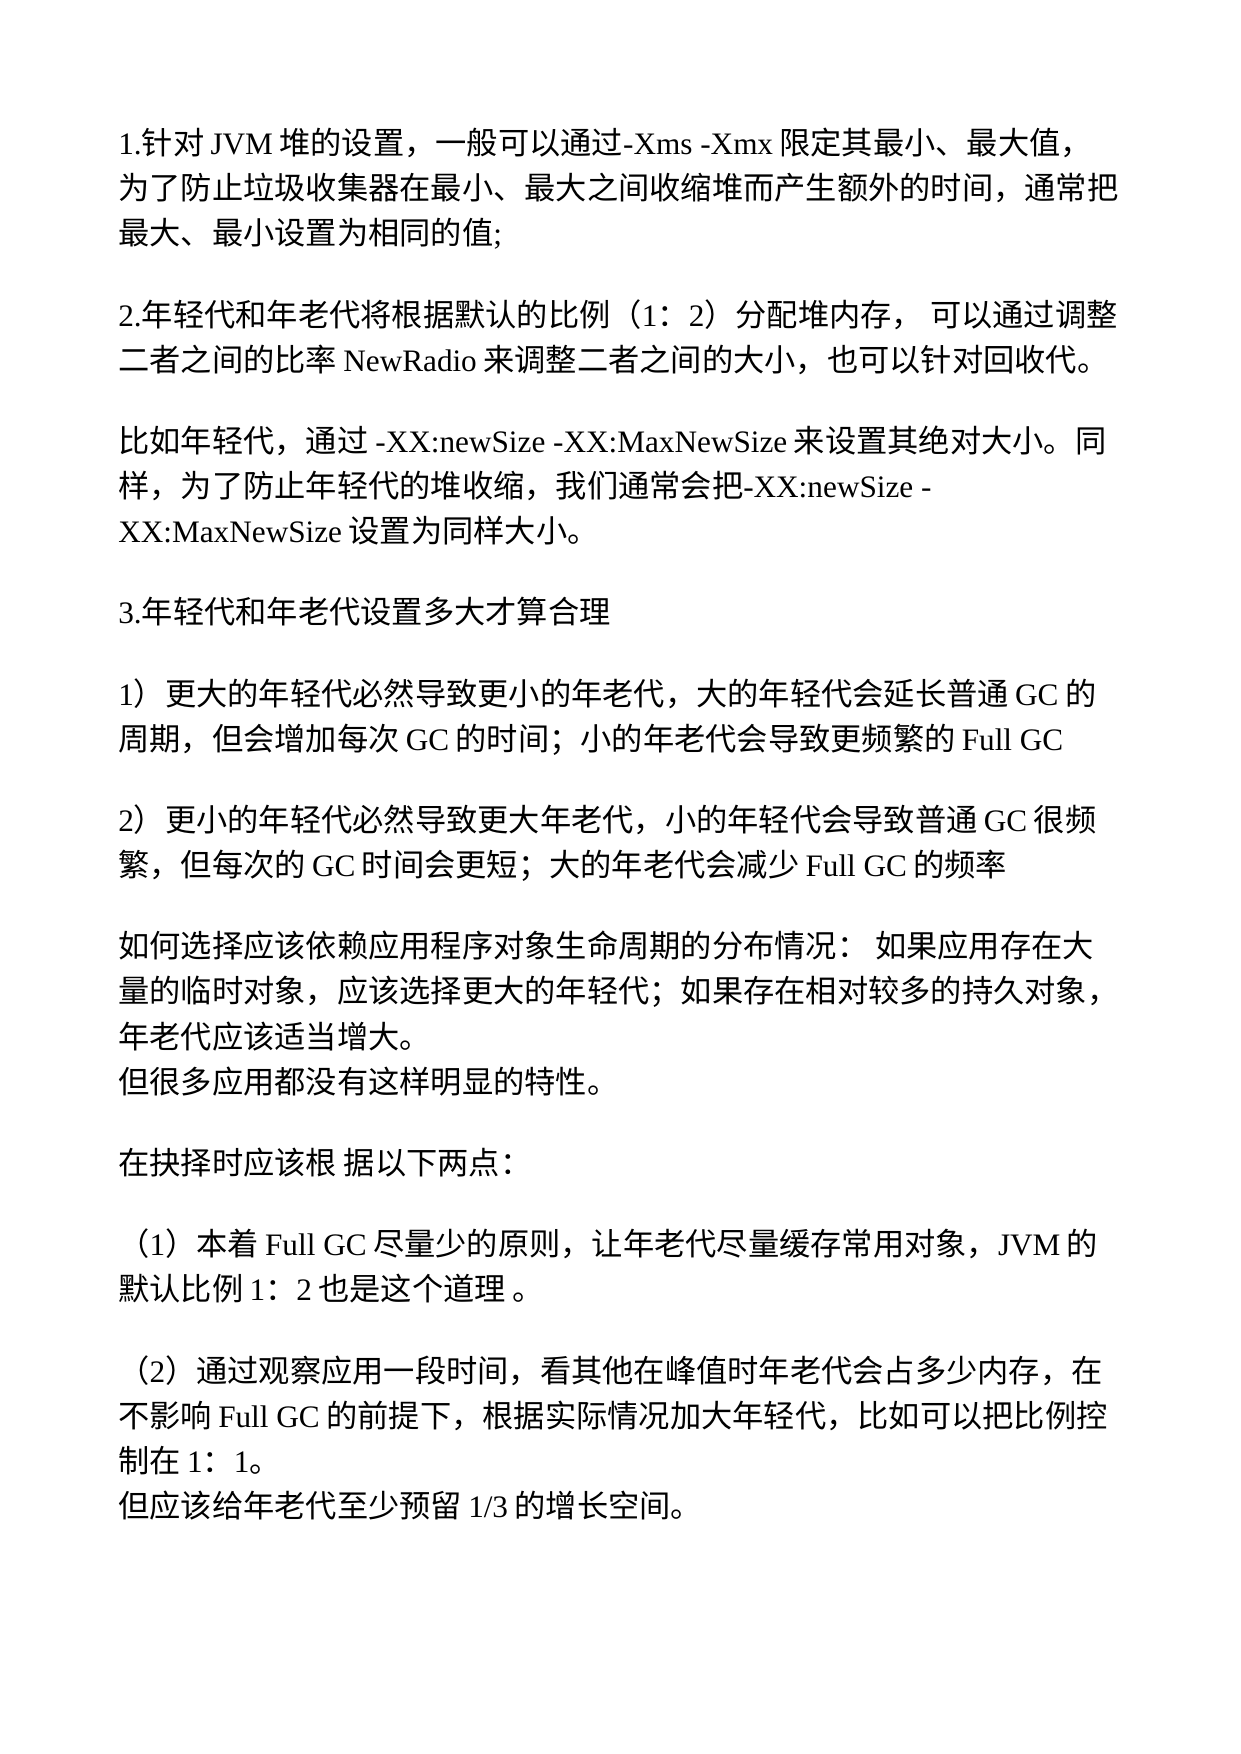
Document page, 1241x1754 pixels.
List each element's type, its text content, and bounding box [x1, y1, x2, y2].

text 3.年轻代和年老代设置多大才算合理 [118, 588, 1122, 633]
text 2）更小的年轻代必然导致更大年老代，小的年轻代会导致普通GC很频繁，但每次的GC时间会更短；大的年老代会减少Full GC的频率 [118, 795, 1122, 886]
text 1.针对JVM堆的设置，一般可以通过-Xms -Xmx限定其最小、最大值，为了防止垃圾收集器在最小、最大之间收缩堆而产生额外的时间，通常把最大、最小设置为相同的值; [118, 118, 1122, 254]
text 2.年轻代和年老代将根据默认的比例（1：2）分配堆内存， 可以通过调整二者之间的比率NewRadio来调整二者之间的大小，也可以针对回收代。 [118, 290, 1122, 380]
text 但应该给年老代至少预留1/3的增长空间。 [118, 1481, 1122, 1527]
text 比如年轻代，通过 -XX:newSize -XX:MaxNewSize来设置其绝对大小。同样，为了防止年轻代的堆收缩，我们通常会把-XX:newSize -XX:MaxNewSize设置为同样大小。 [118, 416, 1122, 552]
text 如何选择应该依赖应用程序对象生命周期的分布情况： 如果应用存在大量的临时对象，应该选择更大的年轻代；如果存在相对较多的持久对象，年老代应该适当增大。 [118, 921, 1122, 1057]
text （1）本着Full GC尽量少的原则，让年老代尽量缓存常用对象，JVM的默认比例1：2也是这个道理 。 [118, 1219, 1122, 1310]
text 在抉择时应该根 据以下两点： [118, 1138, 1122, 1183]
text 但很多应用都没有这样明显的特性。 [118, 1057, 1122, 1102]
text 1）更大的年轻代必然导致更小的年老代，大的年轻代会延长普通GC的周期，但会增加每次GC的时间；小的年老代会导致更频繁的Full GC [118, 669, 1122, 759]
text （2）通过观察应用一段时间，看其他在峰值时年老代会占多少内存，在不影响Full GC的前提下，根据实际情况加大年轻代，比如可以把比例控制在1：1。 [118, 1346, 1122, 1481]
